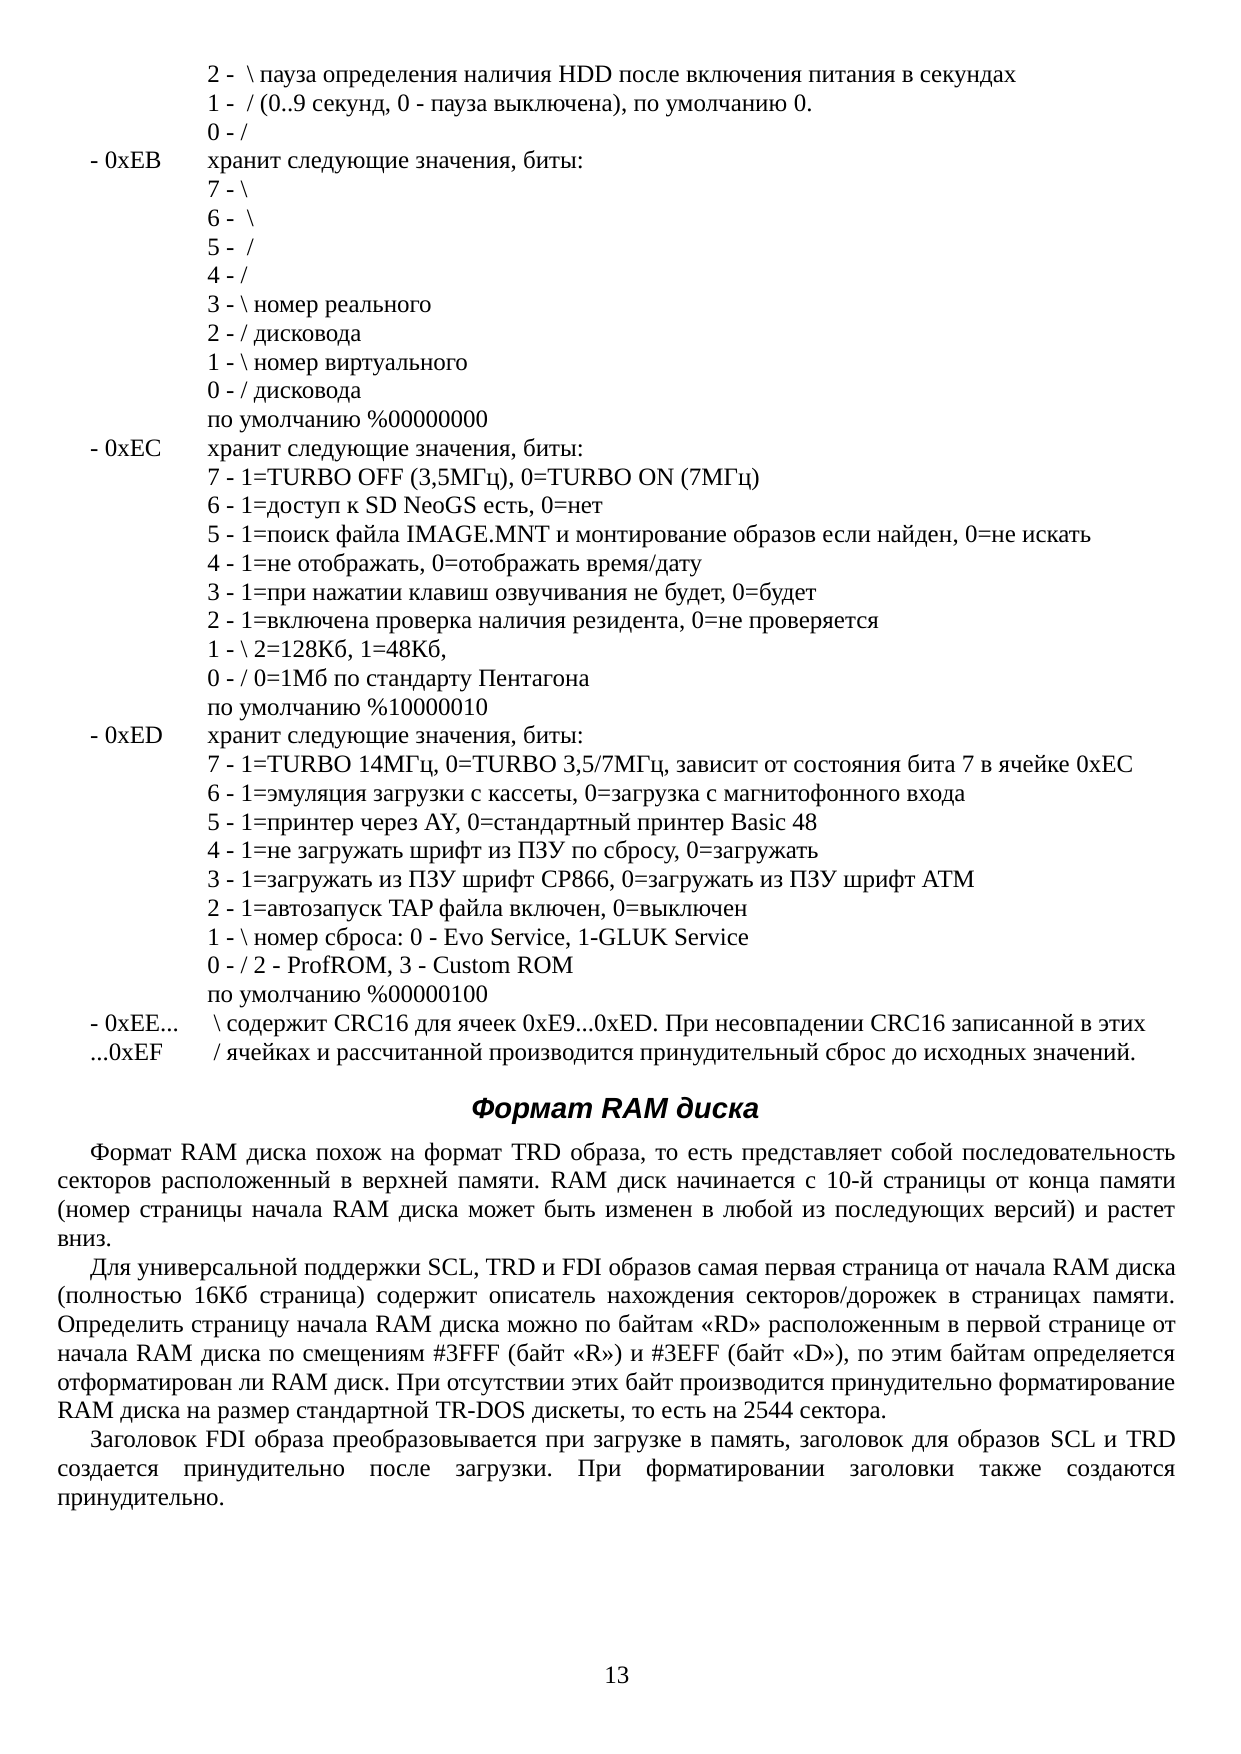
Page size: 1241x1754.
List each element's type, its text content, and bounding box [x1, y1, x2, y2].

text Заголовок FDI образа преобразовывается при загрузке в память, заголовок для образов SCL и TRD создается принудительно после загрузки. При форматировании заголовки также создаются принудительно. [57, 1424, 1176, 1510]
text 1 - \ 2=128Кб, 1=48Кб, [57, 634, 1176, 663]
text 7 - 1=TURBO OFF (3,5МГц), 0=TURBO ON (7МГц) [57, 462, 1176, 491]
subtitle Формат RAM диска [57, 1091, 1176, 1124]
text 1 - / (0..9 секунд, 0 - пауза выключена), по умолчанию 0. [57, 88, 1176, 117]
text 3 - 1=при нажатии клавиш озвучивания не будет, 0=будет [57, 577, 1176, 606]
text по умолчанию %00000000 [57, 404, 1176, 433]
text 2 - 1=автозапуск TAP файла включен, 0=выключен [57, 893, 1176, 922]
text 1 - \ номер сброса: 0 - Evo Service, 1-GLUK Service [57, 922, 1176, 951]
text Формат RAM диска похож на формат TRD образа, то есть представляет собой последовательность секторов расположенный в верхней памяти. RAM диск начинается с 10-й страницы от конца памяти (номер страницы начала RAM диска может быть изменен в любой из последующих версий) и растет вниз. [57, 1137, 1176, 1252]
text по умолчанию %00000100 [57, 979, 1176, 1008]
text 3 - 1=загружать из ПЗУ шрифт CP866, 0=загружать из ПЗУ шрифт АТМ [57, 864, 1176, 893]
text 5 - / [57, 232, 1176, 261]
text 0 - / дисковода [57, 376, 1176, 404]
text 5 - 1=поиск файла IMAGE.MNT и монтирование образов если найден, 0=не искать [57, 519, 1176, 548]
text 0 - / 0=1Мб по стандарту Пентагона [57, 663, 1176, 692]
text 4 - 1=не отображать, 0=отображать время/дату [57, 548, 1176, 577]
text 2 - / дисковода [57, 318, 1176, 347]
text 0 - / 2 - ProfROM, 3 - Custom ROM [57, 951, 1176, 979]
text 0 - / [57, 117, 1176, 146]
text - 0xEC хранит следующие значения, биты: [57, 433, 1176, 462]
text ...0xEF / ячейках и рассчитанной производится принудительный сброс до исходных значений. [57, 1037, 1176, 1066]
text по умолчанию %10000010 [57, 692, 1176, 721]
text 2 - \ пауза определения наличия HDD после включения питания в секундах [57, 59, 1176, 88]
text 6 - 1=эмуляция загрузки с кассеты, 0=загрузка с магнитофонного входа [57, 778, 1176, 807]
text 3 - \ номер реального [57, 289, 1176, 318]
text 7 - \ [57, 174, 1176, 203]
text 7 - 1=TURBO 14МГц, 0=TURBO 3,5/7МГц, зависит от состояния бита 7 в ячейке 0xEC [57, 749, 1176, 778]
text 6 - 1=доступ к SD NeoGS есть, 0=нет [57, 491, 1176, 519]
text 4 - 1=не загружать шрифт из ПЗУ по сбросу, 0=загружать [57, 836, 1176, 864]
text 2 - 1=включена проверка наличия резидента, 0=не проверяется [57, 606, 1176, 634]
text 6 - \ [57, 203, 1176, 232]
text 1 - \ номер виртуального [57, 347, 1176, 376]
text Для универсальной поддержки SCL, TRD и FDI образов самая первая страница от начала RAM диска (полностью 16Кб страница) содержит описатель нахождения секторов/дорожек в страницах памяти. Определить страницу начала RAM диска можно по байтам «RD» расположенным в первой странице от начала RAM диска по смещениям #3FFF (байт «R») и #3EFF (байт «D»), по этим байтам определяется отформатирован ли RAM диск. При отсутствии этих байт производится принудительно форматирование RAM диска на размер стандартной TR-DOS дискеты, то есть на 2544 сектора. [57, 1252, 1176, 1424]
text - 0xEE... \ содержит CRC16 для ячеек 0xE9...0xED. При несовпадении CRC16 записанной в этих [57, 1008, 1176, 1037]
text - 0xED хранит следующие значения, биты: [57, 721, 1176, 749]
text 5 - 1=принтер через AY, 0=стандартный принтер Basic 48 [57, 807, 1176, 836]
text 4 - / [57, 261, 1176, 289]
text - 0xEB хранит следующие значения, биты: [57, 146, 1176, 174]
